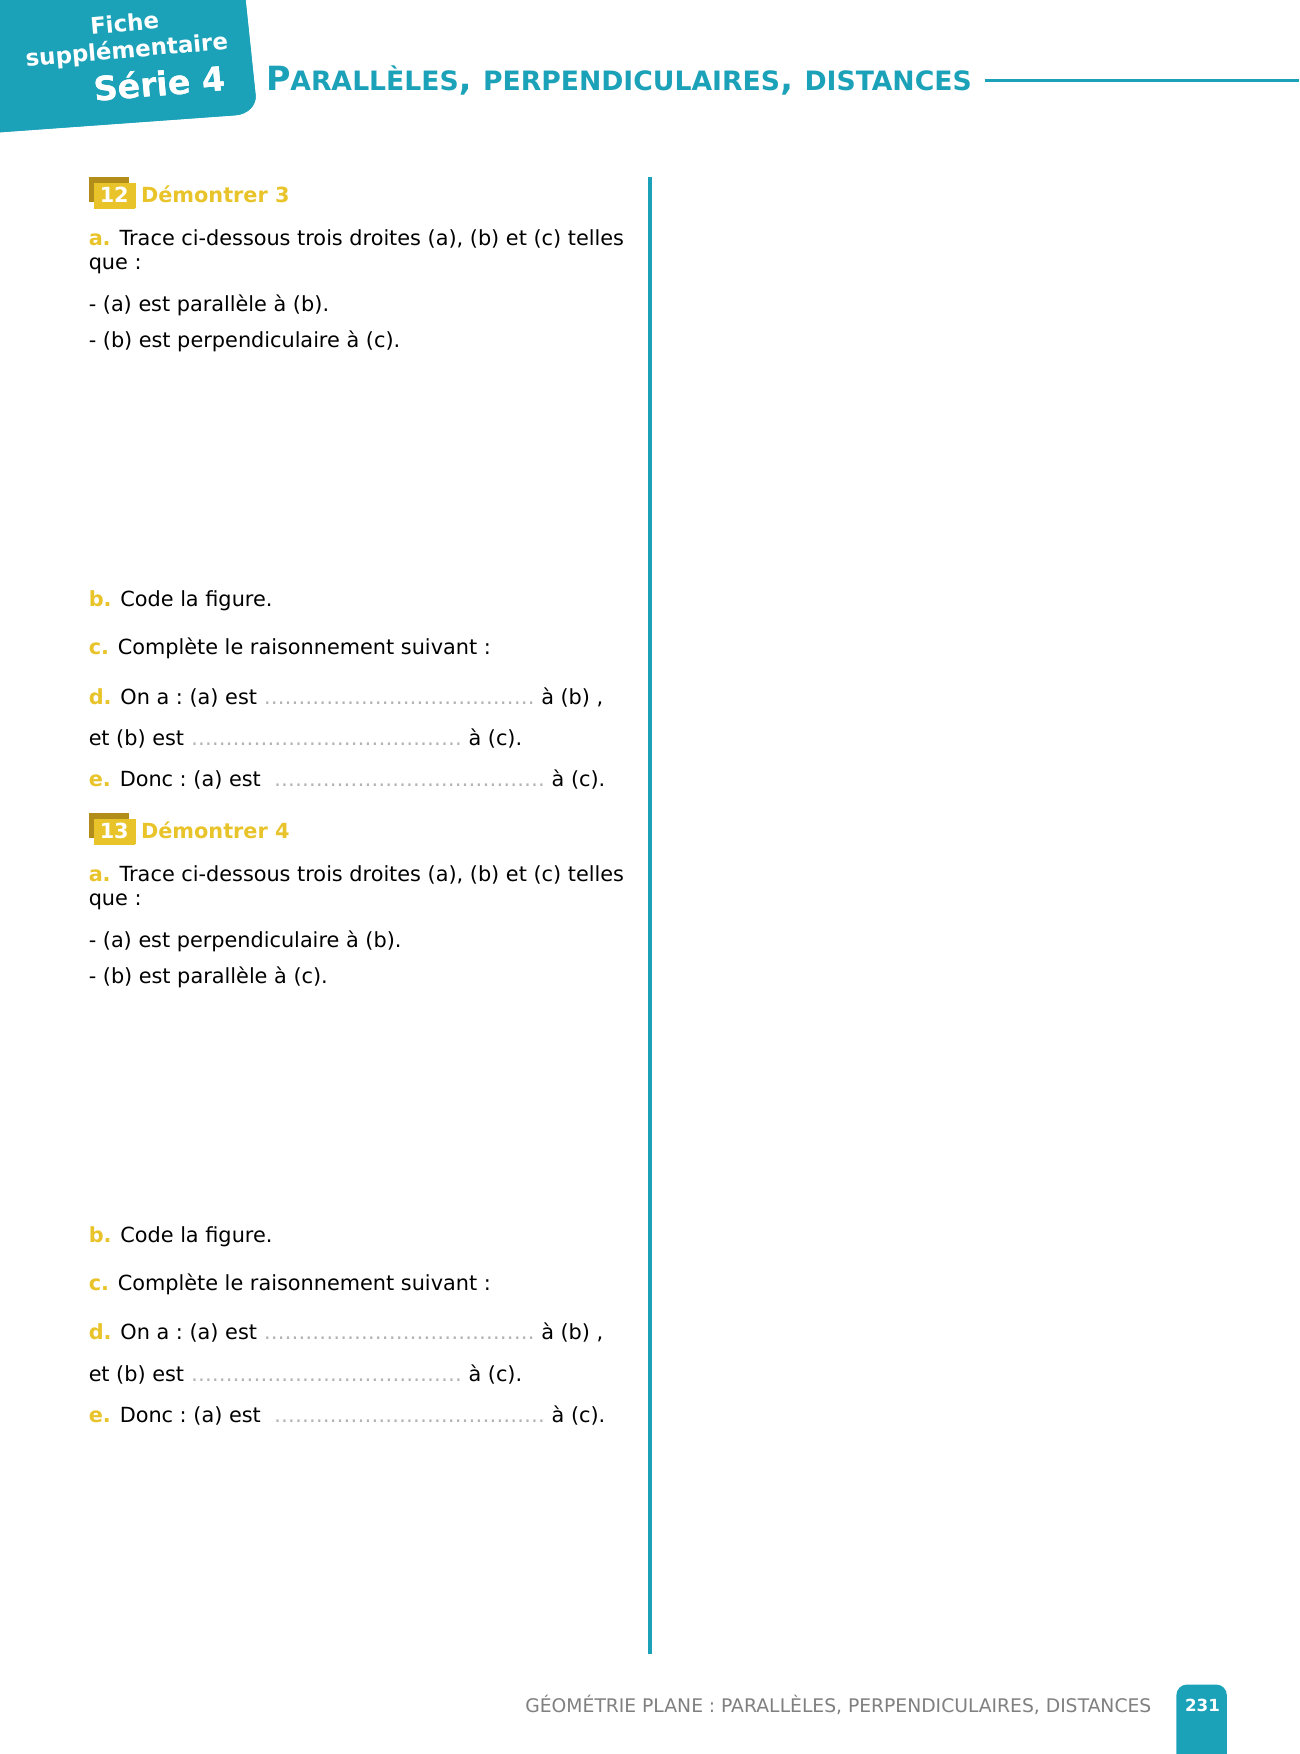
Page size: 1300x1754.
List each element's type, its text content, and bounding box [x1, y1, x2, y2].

subtitle Démontrer 4 [129, 813, 629, 844]
list On a : (a) est ………………………………… à (b) , et (b) est ………………………………… à (c). [88, 671, 629, 754]
list Donc : (a) est ………………………………… à (c). [88, 1389, 629, 1431]
list Donc : (a) est ………………………………… à (c). [88, 754, 629, 795]
list Code la figure. [88, 1223, 629, 1247]
list Code la figure. [88, 587, 629, 611]
subtitle - (b) est perpendiculaire à (c). [88, 328, 623, 353]
subtitle - (a) est perpendiculaire à (b). [88, 928, 623, 952]
list Trace ci-dessous trois droites (a), (b) et (c) telles que : [88, 226, 629, 274]
subtitle - (b) est parallèle à (c). [88, 964, 623, 988]
list On a : (a) est ………………………………… à (b) , et (b) est ………………………………… à (c). [88, 1307, 629, 1389]
list Trace ci-dessous trois droites (a), (b) et (c) telles que : [88, 862, 629, 910]
list Complète le raisonnement suivant : [88, 1271, 629, 1295]
subtitle - (a) est parallèle à (b). [88, 292, 623, 316]
subtitle Démontrer 3 [129, 177, 629, 208]
list Complète le raisonnement suivant : [88, 635, 629, 659]
